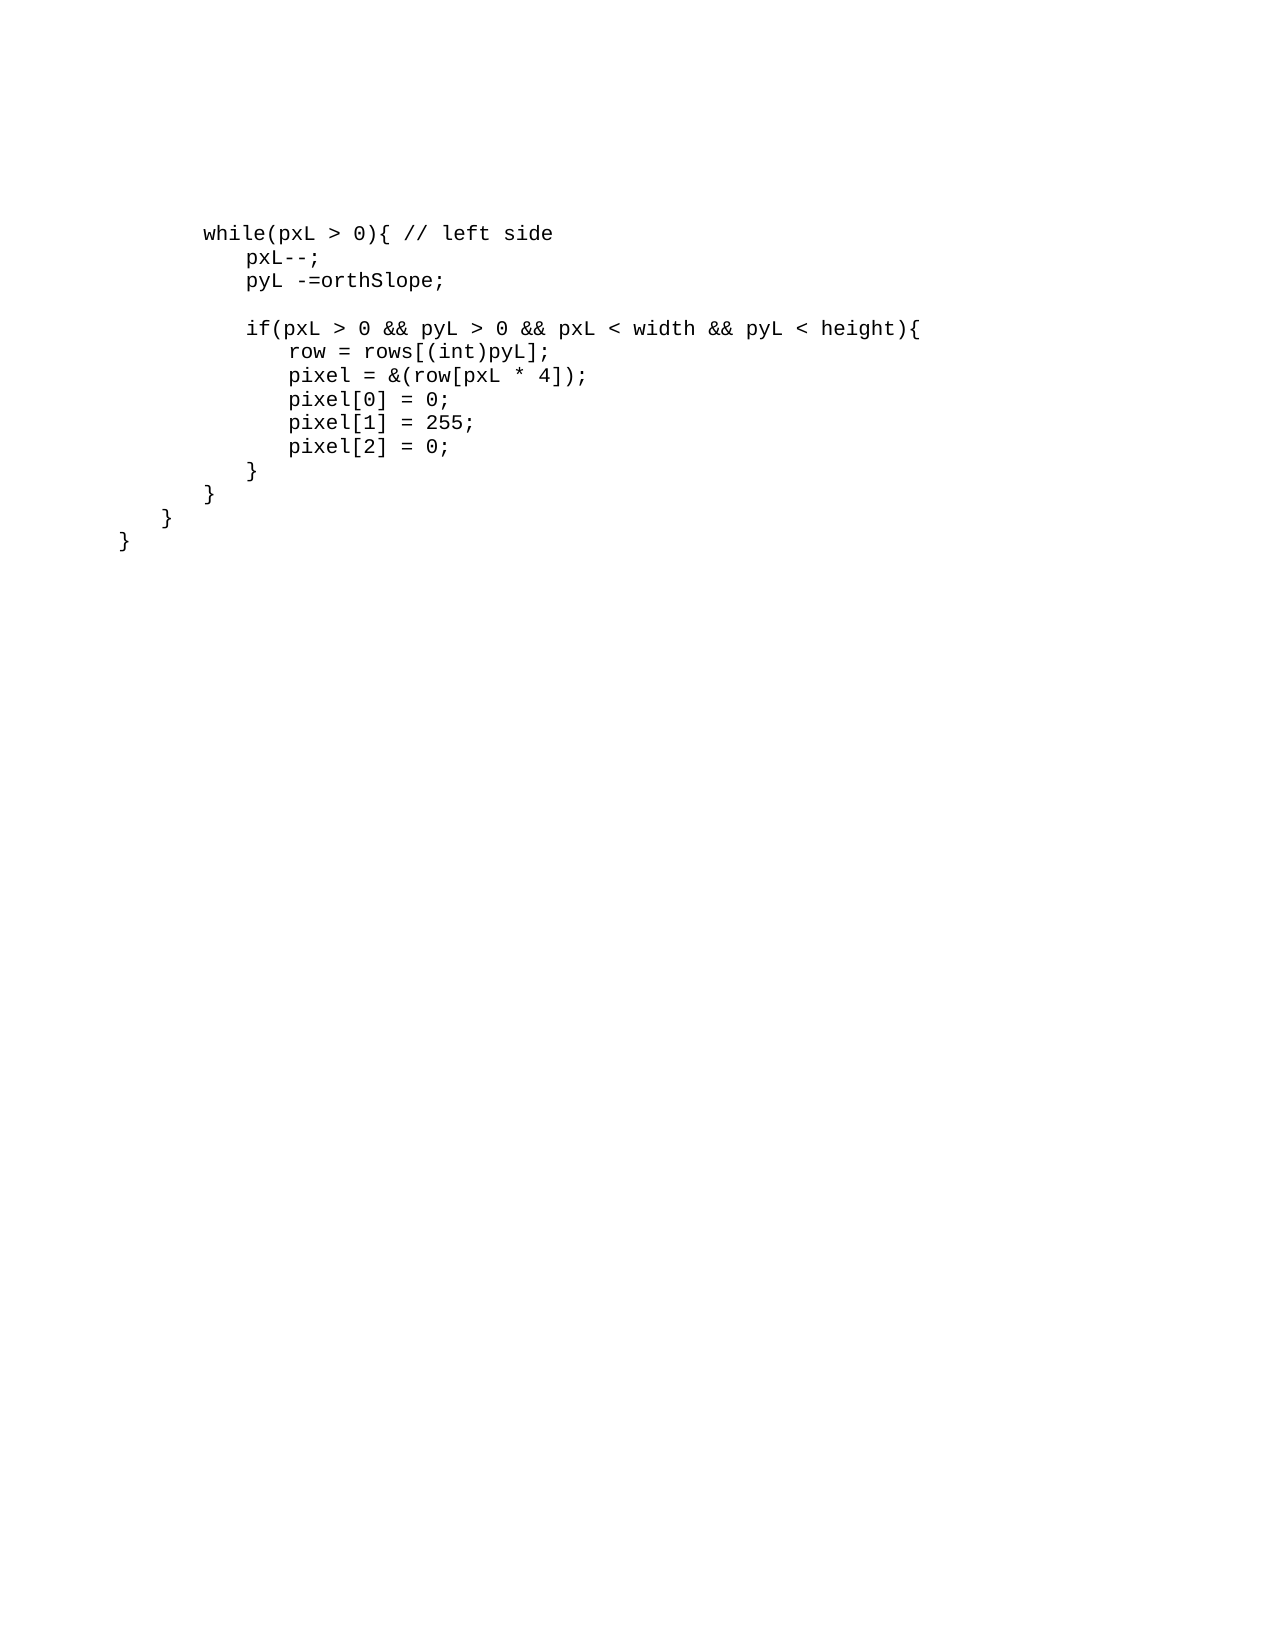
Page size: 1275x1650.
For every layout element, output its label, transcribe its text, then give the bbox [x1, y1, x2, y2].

text while(pxL > 0){ // left side [118, 223, 1157, 247]
text if(pxL > 0 && pyL > 0 && pxL < width && pyL < height){ [118, 318, 1157, 341]
text pixel[0] = 0; [118, 389, 1157, 412]
text pyL -=orthSlope; [118, 270, 1157, 294]
text pixel = &(row[pxL * 4]); [118, 365, 1157, 389]
text pixel[1] = 255; [118, 412, 1157, 436]
text } [118, 531, 1157, 554]
text row = rows[(int)pyL]; [118, 341, 1157, 365]
text } [118, 483, 1157, 507]
text pixel[2] = 0; [118, 436, 1157, 459]
text pxL--; [118, 247, 1157, 270]
text } [118, 507, 1157, 531]
text } [118, 459, 1157, 483]
